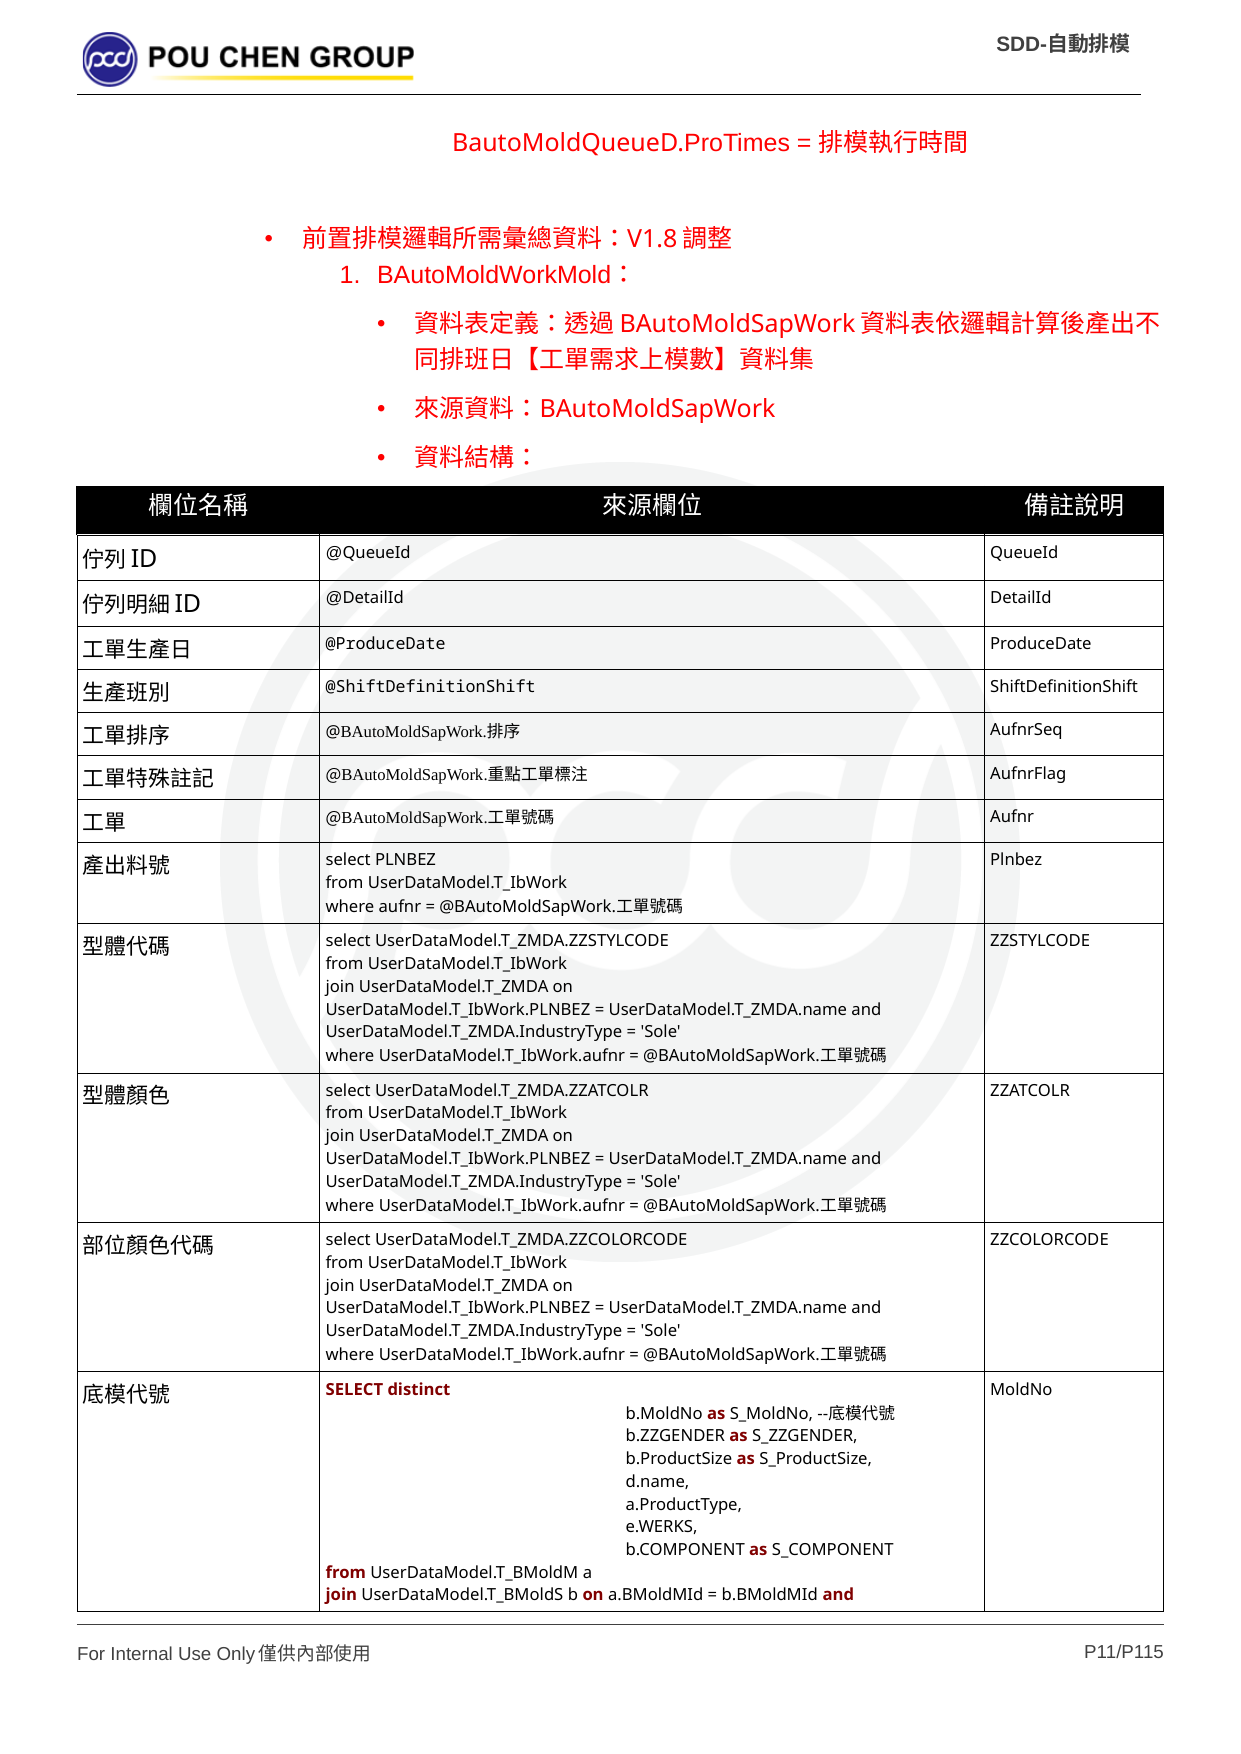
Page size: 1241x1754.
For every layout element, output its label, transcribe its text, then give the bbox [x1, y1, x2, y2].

table_cell 型體代碼 [78, 924, 319, 1072]
table_cell AufnrSeq [985, 713, 1163, 755]
list BAutoMoldWorkMold： [339, 254, 1163, 291]
table_cell 型體顏色 [78, 1074, 319, 1222]
table_cell AufnrFlag [985, 756, 1163, 799]
list 資料結構： [377, 437, 1163, 473]
table_cell 生產班別 [78, 670, 319, 712]
table_cell select PLNBEZ from UserDataModel.T_IbWork where aufnr = @BAutoMoldSapWork.工單號碼 [320, 843, 984, 923]
table_cell 底模代號 [78, 1372, 319, 1611]
table_cell @BAutoMoldSapWork.工單號碼 [320, 800, 984, 842]
table_cell ZZSTYLCODE [985, 924, 1163, 1072]
table_cell QueueId [985, 536, 1163, 580]
table_cell select UserDataModel.T_ZMDA.ZZSTYLCODE from UserDataModel.T_IbWork join UserDataModel.T_ZMDA on UserDataModel.T_IbWork.PLNBEZ = UserDataModel.T_ZMDA.name and UserDataModel.T_ZMDA.IndustryType = 'Sole' where UserDataModel.T_IbWork.aufnr = @BAutoMoldSapWork.工單號碼 [320, 924, 984, 1072]
table_cell 部位顏色代碼 [78, 1223, 319, 1371]
table_cell select UserDataModel.T_ZMDA.ZZATCOLR from UserDataModel.T_IbWork join UserDataModel.T_ZMDA on UserDataModel.T_IbWork.PLNBEZ = UserDataModel.T_ZMDA.name and UserDataModel.T_ZMDA.IndustryType = 'Sole' where UserDataModel.T_IbWork.aufnr = @BAutoMoldSapWork.工單號碼 [320, 1074, 984, 1222]
table_header 欄位名稱 [77, 486, 319, 534]
table_cell @BAutoMoldSapWork.排序 [320, 713, 984, 755]
table_cell @DetailId [320, 581, 984, 626]
table_cell @ProduceDate [320, 627, 984, 669]
list 來源資料：BAutoMoldSapWork [377, 388, 1163, 424]
table_header 來源欄位 [320, 486, 984, 534]
table_cell Plnbez [985, 843, 1163, 923]
table_cell @ShiftDefinitionShift [320, 670, 984, 712]
table_cell SELECT distinct b.MoldNo as S_MoldNo, --底模代號 b.ZZGENDER as S_ZZGENDER, b.ProductSize as S_ProductSize, d.name, a.ProductType, e.WERKS, b.COMPONENT as S_COMPONENT from UserDataModel.T_BMoldM a join UserDataModel.T_BMoldS b on a.BMoldMId = b.BMoldMId and [320, 1372, 984, 1611]
table_cell 產出料號 [78, 843, 319, 923]
table_cell DetailId [985, 581, 1163, 626]
picture [220, 462, 1021, 486]
table_cell 工單排序 [78, 713, 319, 755]
table_cell ShiftDefinitionShift [985, 670, 1163, 712]
table_cell @QueueId [320, 536, 984, 580]
table_cell 工單生產日 [78, 627, 319, 669]
list 資料表定義：透過BAutoMoldSapWork資料表依邏輯計算後產出不同排班日【工單需求上模數】資料集 [377, 303, 1163, 376]
table_cell Aufnr [985, 800, 1163, 842]
table_header 備註說明 [985, 486, 1163, 534]
table_cell @BAutoMoldSapWork.重點工單標注 [320, 756, 984, 799]
table_cell ProduceDate [985, 627, 1163, 669]
table_cell MoldNo [985, 1372, 1163, 1611]
table_cell ZZATCOLR [985, 1074, 1163, 1222]
list BautoMoldQueueD.ProTimes = 排模執行時間 [414, 123, 1163, 159]
subtitle 前置排模邏輯所需彙總資料：V1.8調整 [264, 218, 1163, 254]
table_cell 工單 [78, 800, 319, 842]
table_cell ZZCOLORCODE [985, 1223, 1163, 1371]
table_cell select UserDataModel.T_ZMDA.ZZCOLORCODE from UserDataModel.T_IbWork join UserDataModel.T_ZMDA on UserDataModel.T_IbWork.PLNBEZ = UserDataModel.T_ZMDA.name and UserDataModel.T_ZMDA.IndustryType = 'Sole' where UserDataModel.T_IbWork.aufnr = @BAutoMoldSapWork.工單號碼 [320, 1223, 984, 1371]
picture [82, 32, 414, 87]
table_cell 工單特殊註記 [78, 756, 319, 799]
table_cell 佇列明細ID [78, 581, 319, 626]
table_cell 佇列ID [78, 536, 319, 580]
